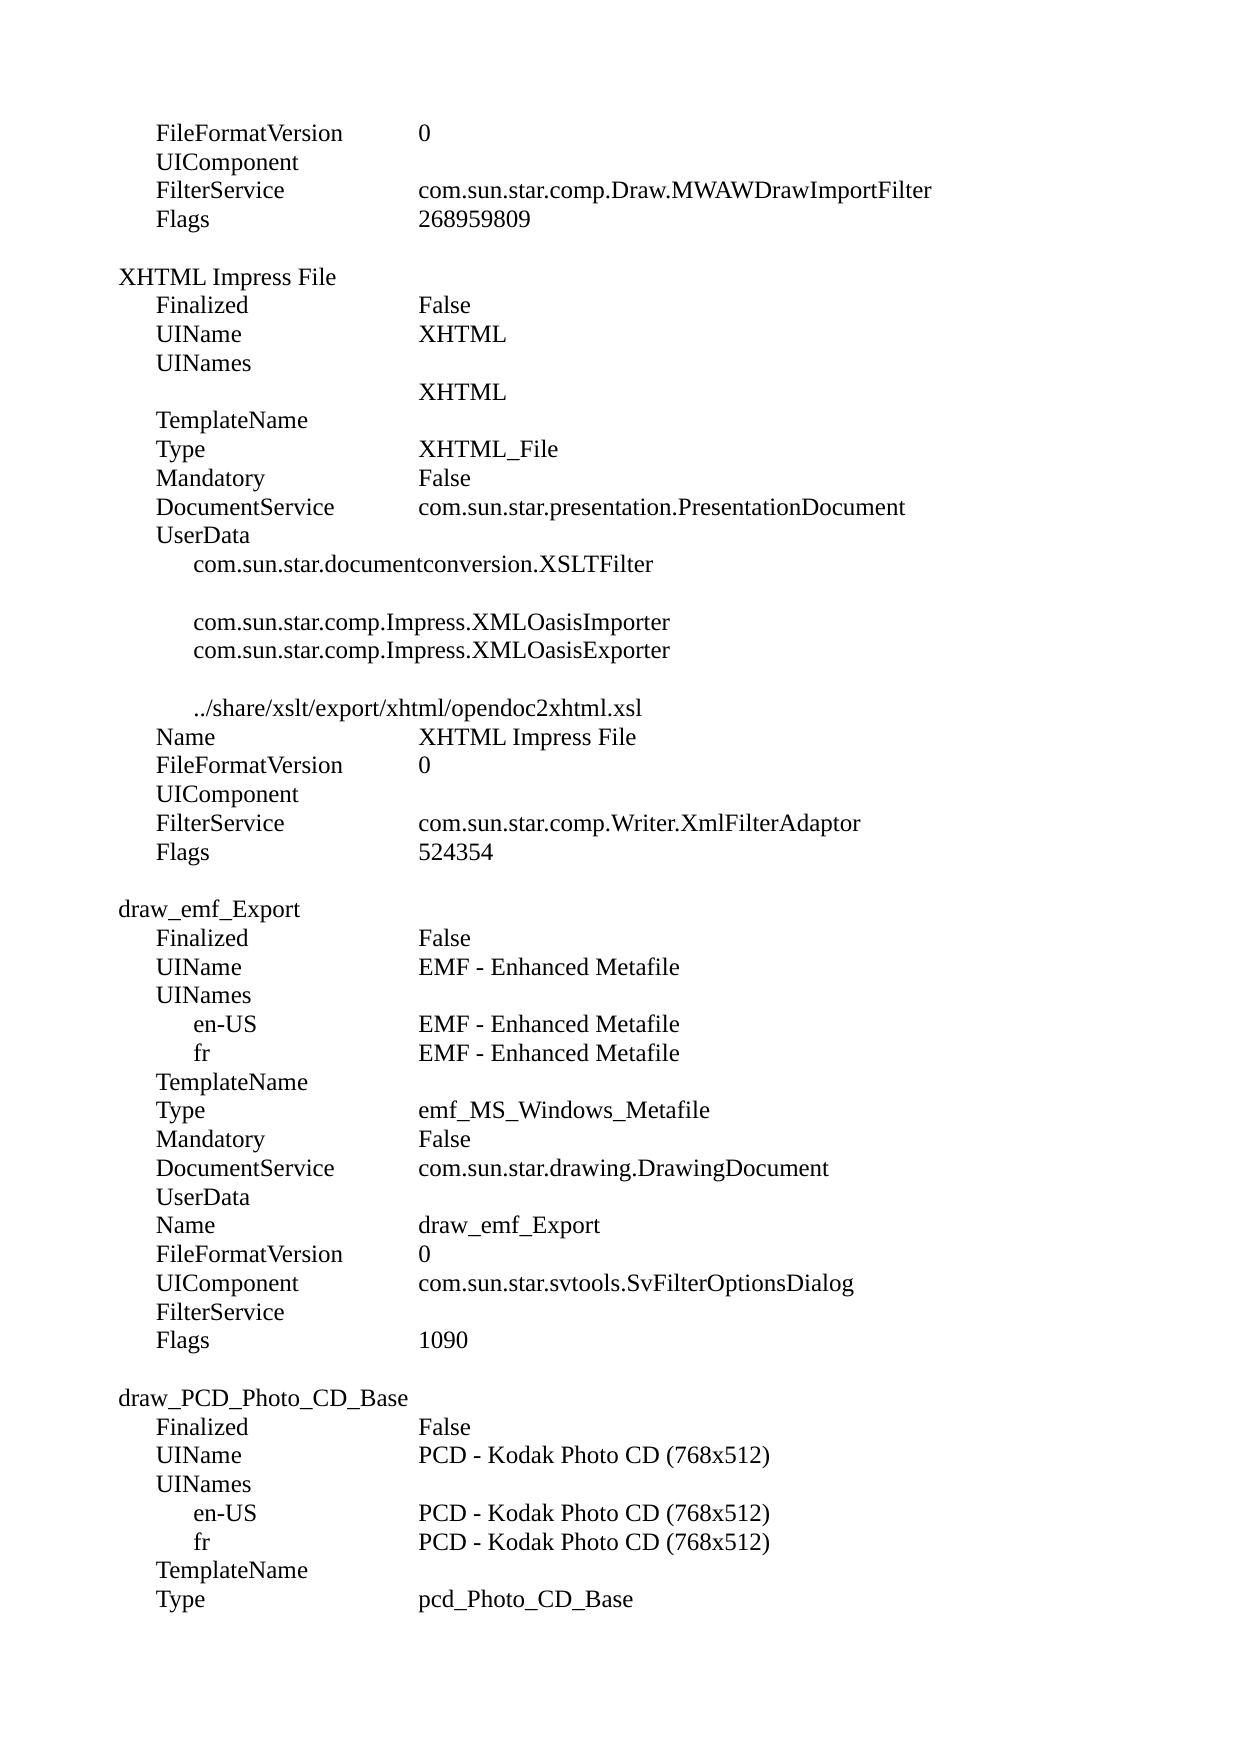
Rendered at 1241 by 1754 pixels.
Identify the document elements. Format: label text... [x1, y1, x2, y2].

text draw_emf_Export Finalized False UIName EMF - Enhanced Metafile UINames en-US EMF - Enhanced Metafile fr EMF - Enhanced Metafile TemplateName Type emf_MS_Windows_Metafile Mandatory False DocumentService com.sun.star.drawing.DrawingDocument UserData Name draw_emf_Export FileFormatVersion 0 UIComponent com.sun.star.svtools.SvFilterOptionsDialog FilterService Flags 1090 [118, 894, 1122, 1354]
text FileFormatVersion 0 UIComponent FilterService com.sun.star.comp.Draw.MWAWDrawImportFilter Flags 268959809 [118, 118, 1122, 233]
text draw_PCD_Photo_CD_Base Finalized False UIName PCD - Kodak Photo CD (768x512) UINames en-US PCD - Kodak Photo CD (768x512) fr PCD - Kodak Photo CD (768x512) TemplateName Type pcd_Photo_CD_Base [118, 1383, 1122, 1613]
text XHTML Impress File Finalized False UIName XHTML UINames XHTML TemplateName Type XHTML_File Mandatory False DocumentService com.sun.star.presentation.PresentationDocument UserData com.sun.star.documentconversion.XSLTFilter com.sun.star.comp.Impress.XMLOasisImporter com.sun.star.comp.Impress.XMLOasisExporter ../share/xslt/export/xhtml/opendoc2xhtml.xsl Name XHTML Impress File FileFormatVersion 0 UIComponent FilterService com.sun.star.comp.Writer.XmlFilterAdaptor Flags 524354 [118, 262, 1122, 866]
